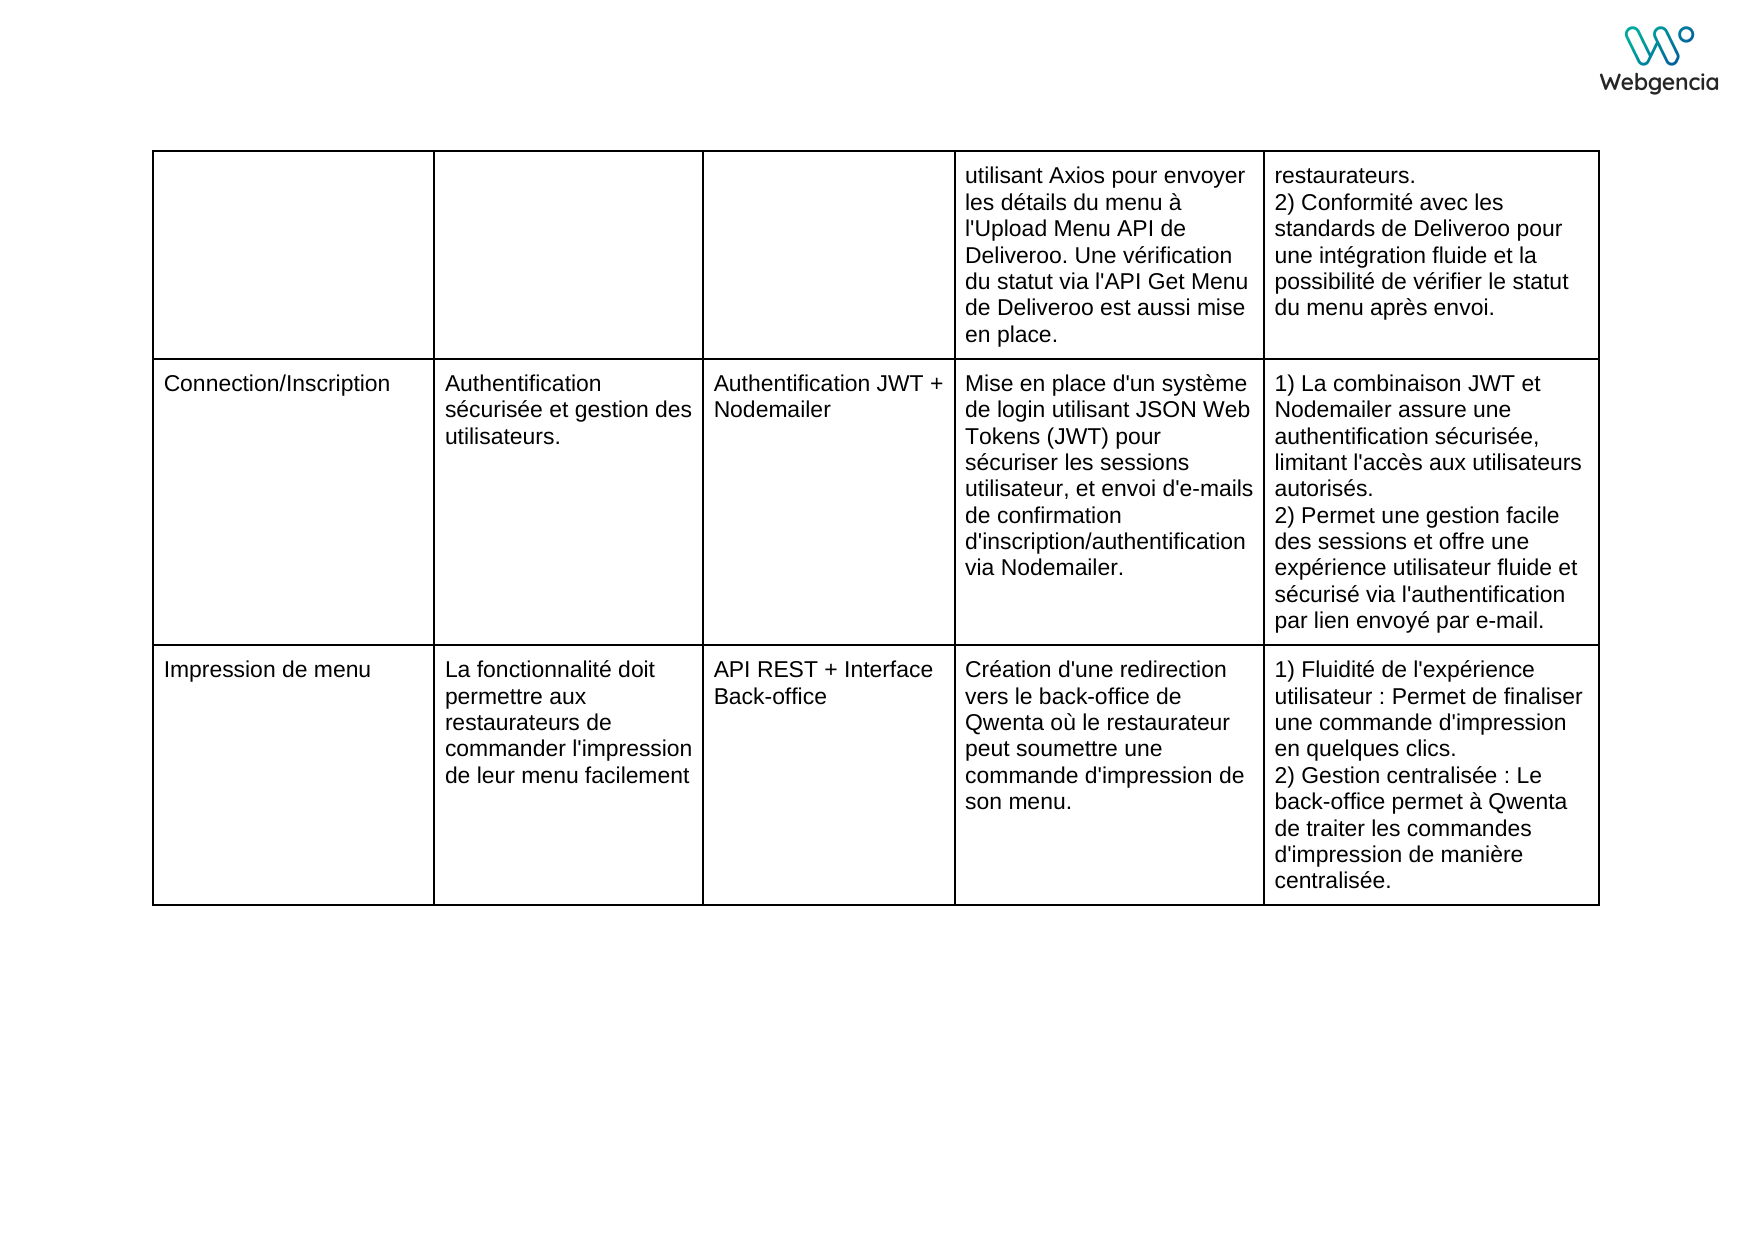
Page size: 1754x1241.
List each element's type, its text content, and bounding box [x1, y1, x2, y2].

table_cell utilisant Axios pour envoyer les détails du menu à l'Upload Menu API de Deliveroo. Une vérification du statut via l'API Get Menu de Deliveroo est aussi mise en place. [956, 152, 1263, 357]
table_cell 1) La combinaison JWT et Nodemailer assure une authentification sécurisée, limitant l'accès aux utilisateurs autorisés. 2) Permet une gestion facile des sessions et offre une expérience utilisateur fluide et sécurisé via l'authentification par lien envoyé par e-mail. [1265, 360, 1598, 644]
table_cell Connection/Inscription [154, 360, 433, 644]
table_cell Impression de menu [154, 646, 433, 904]
table_cell [704, 152, 954, 357]
table_cell Création d'une redirection vers le back-office de Qwenta où le restaurateur peut soumettre une commande d'impression de son menu. [956, 646, 1263, 904]
table_cell restaurateurs. 2) Conformité avec les standards de Deliveroo pour une intégration fluide et la possibilité de vérifier le statut du menu après envoi. [1265, 152, 1598, 357]
table_cell 1) Fluidité de l'expérience utilisateur : Permet de finaliser une commande d'impression en quelques clics. 2) Gestion centralisée : Le back-office permet à Qwenta de traiter les commandes d'impression de manière centralisée. [1265, 646, 1598, 904]
table_cell Authentification sécurisée et gestion des utilisateurs. [435, 360, 702, 644]
table_cell Authentification JWT + Nodemailer [704, 360, 954, 644]
table_cell La fonctionnalité doit permettre aux restaurateurs de commander l'impression de leur menu facilement [435, 646, 702, 904]
table_cell [154, 152, 433, 357]
picture [1580, 20, 1739, 101]
table_cell API REST + Interface Back-office [704, 646, 954, 904]
table_cell Mise en place d'un système de login utilisant JSON Web Tokens (JWT) pour sécuriser les sessions utilisateur, et envoi d'e-mails de confirmation d'inscription/authentification via Nodemailer. [956, 360, 1263, 644]
table_cell [435, 152, 702, 357]
